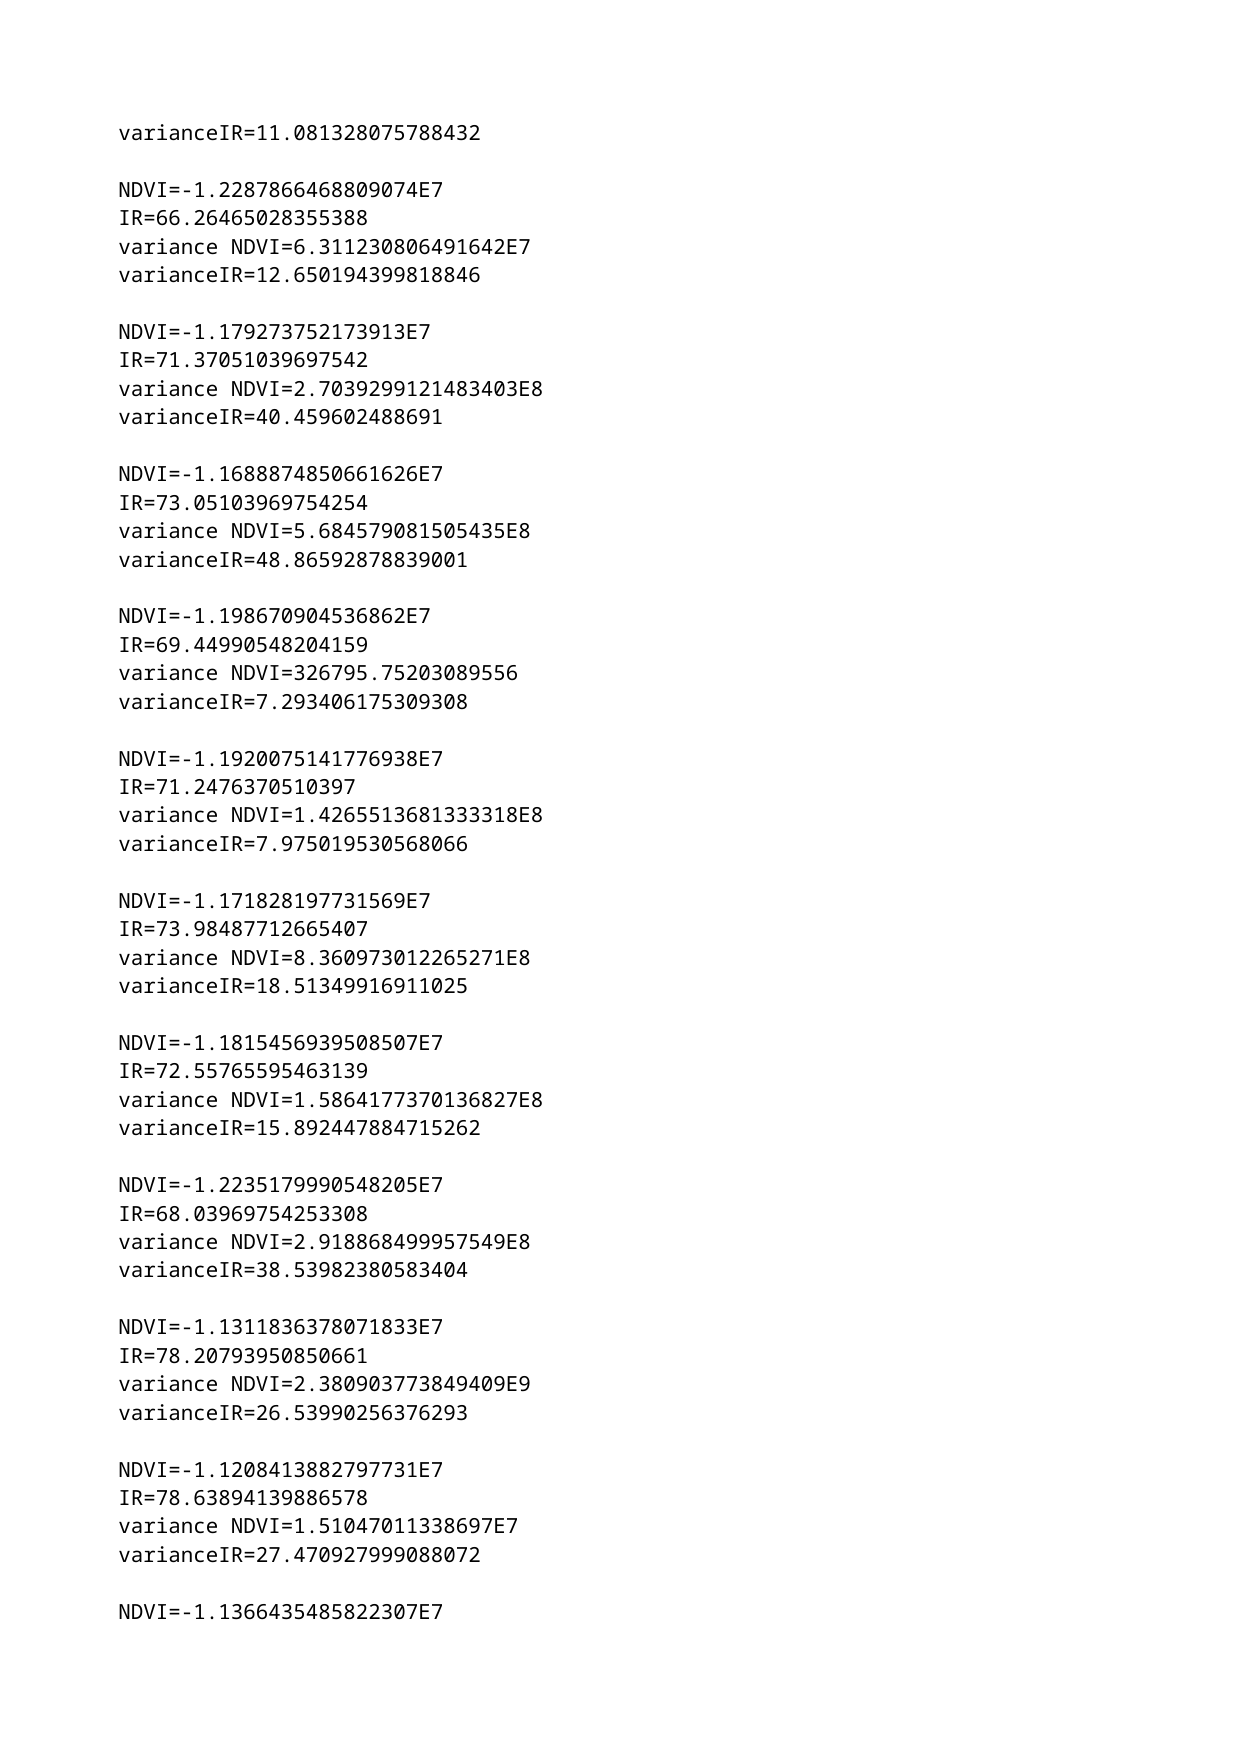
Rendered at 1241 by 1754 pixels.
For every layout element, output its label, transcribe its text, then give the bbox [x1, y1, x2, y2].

text varianceIR=38.53982380583404 [118, 1256, 1122, 1284]
text IR=73.98487712665407 [118, 914, 1122, 943]
text IR=69.44990548204159 [118, 630, 1122, 658]
text varianceIR=27.470927999088072 [118, 1540, 1122, 1568]
text NDVI=-1.1208413882797731E7 [118, 1455, 1122, 1483]
text variance NDVI=1.5864177370136827E8 [118, 1085, 1122, 1113]
text variance NDVI=326795.75203089556 [118, 658, 1122, 687]
text NDVI=-1.171828197731569E7 [118, 886, 1122, 914]
text NDVI=-1.2235179990548205E7 [118, 1170, 1122, 1199]
text IR=68.03969754253308 [118, 1199, 1122, 1227]
text varianceIR=26.53990256376293 [118, 1398, 1122, 1426]
text IR=78.63894139886578 [118, 1483, 1122, 1512]
text variance NDVI=1.4265513681333318E8 [118, 801, 1122, 829]
text IR=71.2476370510397 [118, 772, 1122, 801]
text NDVI=-1.2287866468809074E7 [118, 175, 1122, 203]
text variance NDVI=8.360973012265271E8 [118, 943, 1122, 971]
text NDVI=-1.198670904536862E7 [118, 602, 1122, 630]
text NDVI=-1.1311836378071833E7 [118, 1312, 1122, 1341]
text IR=73.05103969754254 [118, 488, 1122, 516]
text variance NDVI=2.7039299121483403E8 [118, 374, 1122, 402]
text variance NDVI=1.51047011338697E7 [118, 1512, 1122, 1540]
text varianceIR=12.650194399818846 [118, 260, 1122, 289]
text IR=72.55765595463139 [118, 1057, 1122, 1085]
text varianceIR=48.86592878839001 [118, 545, 1122, 573]
text variance NDVI=2.380903773849409E9 [118, 1369, 1122, 1398]
text varianceIR=40.459602488691 [118, 402, 1122, 431]
text IR=78.20793950850661 [118, 1341, 1122, 1369]
text NDVI=-1.1815456939508507E7 [118, 1028, 1122, 1057]
text NDVI=-1.179273752173913E7 [118, 317, 1122, 346]
text NDVI=-1.1366435485822307E7 [118, 1597, 1122, 1625]
text NDVI=-1.1920075141776938E7 [118, 744, 1122, 772]
text variance NDVI=5.684579081505435E8 [118, 516, 1122, 545]
text varianceIR=15.892447884715262 [118, 1113, 1122, 1142]
text IR=66.26465028355388 [118, 203, 1122, 232]
text NDVI=-1.1688874850661626E7 [118, 459, 1122, 488]
text varianceIR=18.51349916911025 [118, 971, 1122, 1000]
text varianceIR=7.975019530568066 [118, 829, 1122, 857]
text IR=71.37051039697542 [118, 346, 1122, 374]
text variance NDVI=2.918868499957549E8 [118, 1227, 1122, 1256]
text varianceIR=7.293406175309308 [118, 687, 1122, 715]
text variance NDVI=6.311230806491642E7 [118, 232, 1122, 260]
text varianceIR=11.081328075788432 [118, 118, 1122, 147]
